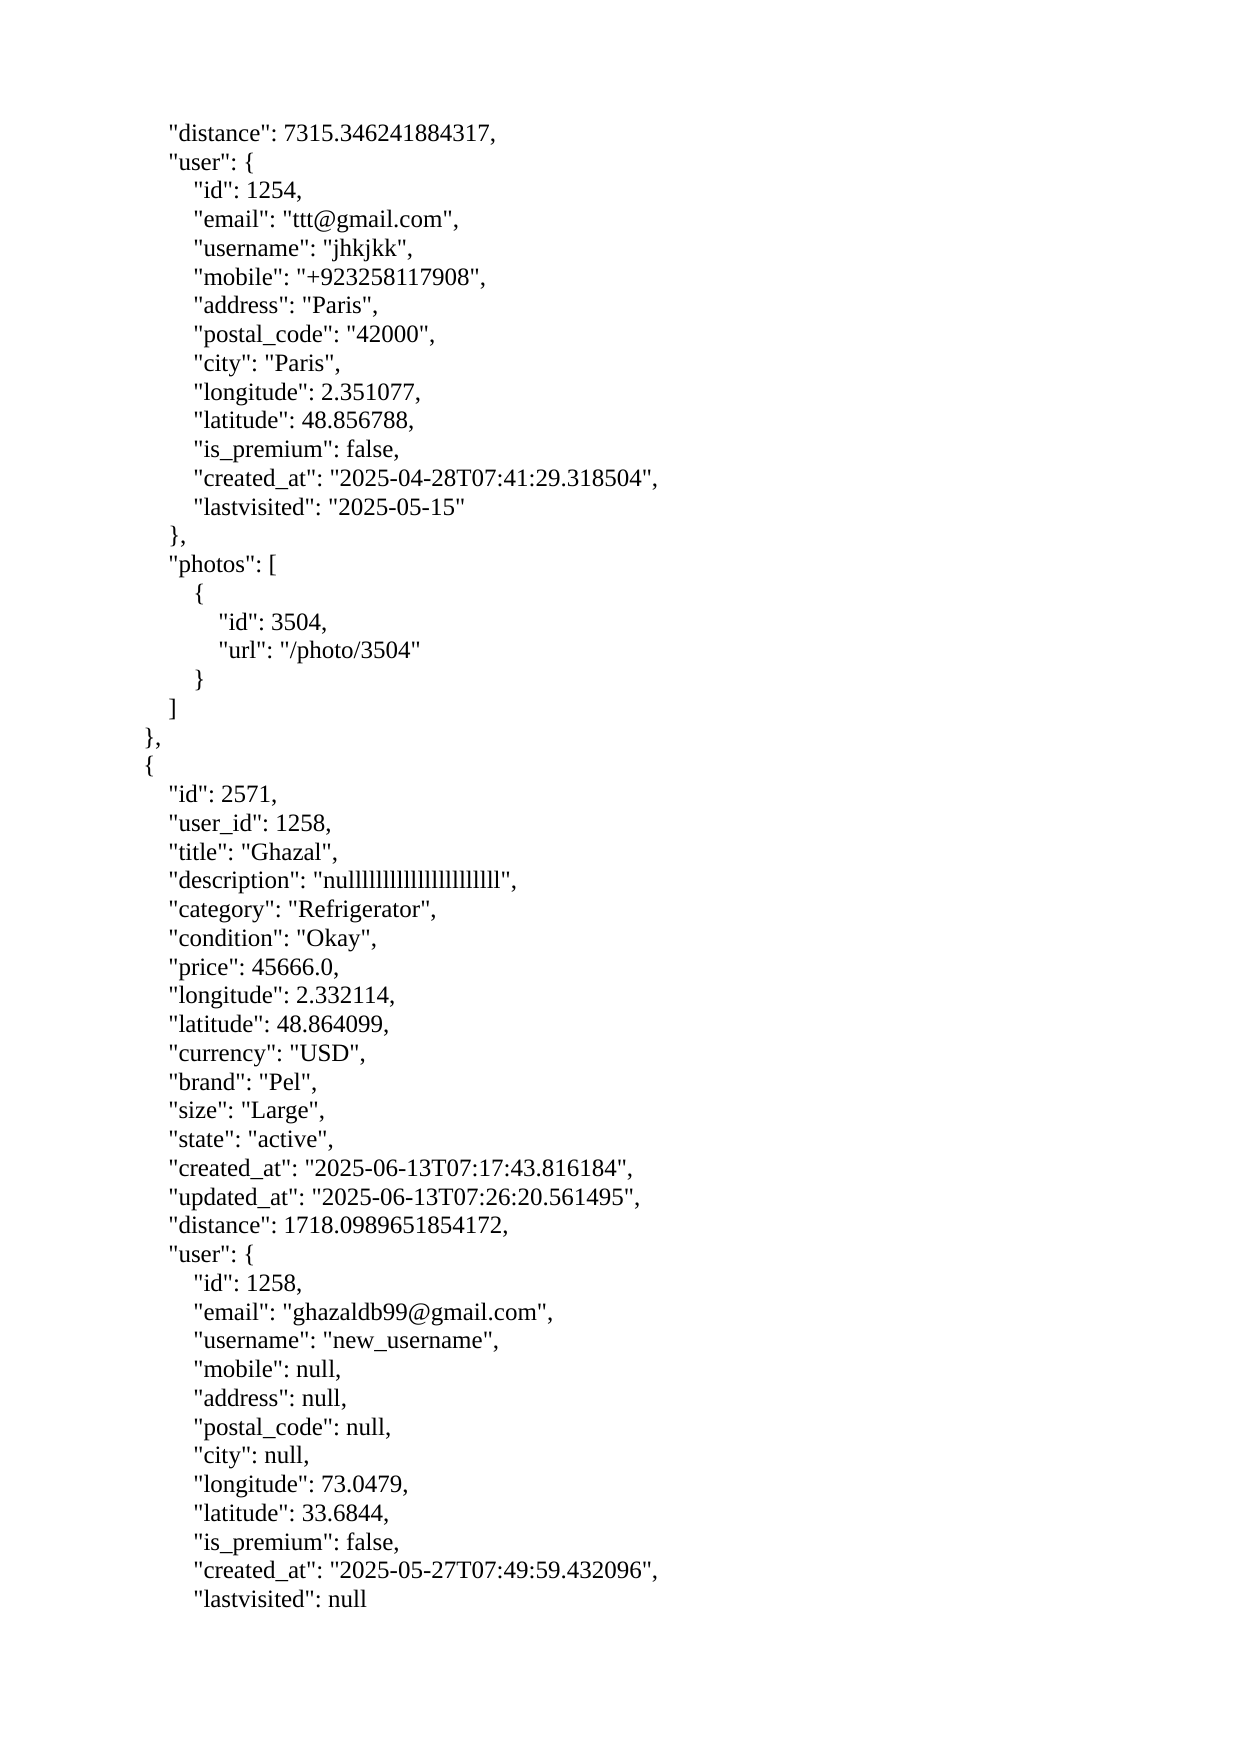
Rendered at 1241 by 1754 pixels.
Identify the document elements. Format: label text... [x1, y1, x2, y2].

text "id": 1258, [118, 1268, 1122, 1297]
text ] [118, 693, 1122, 722]
text }, [118, 521, 1122, 549]
text "longitude": 73.0479, [118, 1469, 1122, 1498]
text "mobile": null, [118, 1354, 1122, 1383]
text "mobile": "+923258117908", [118, 262, 1122, 291]
text "id": 2571, [118, 779, 1122, 808]
text "condition": "Okay", [118, 923, 1122, 952]
text "address": null, [118, 1383, 1122, 1412]
text "postal_code": null, [118, 1412, 1122, 1441]
text "currency": "USD", [118, 1038, 1122, 1067]
text "url": "/photo/3504" [118, 636, 1122, 664]
text "id": 3504, [118, 607, 1122, 636]
text "user": { [118, 147, 1122, 176]
text "latitude": 33.6844, [118, 1498, 1122, 1527]
text "created_at": "2025-05-27T07:49:59.432096", [118, 1556, 1122, 1584]
text "distance": 7315.346241884317, [118, 118, 1122, 147]
text "address": "Paris", [118, 291, 1122, 319]
text "title": "Ghazal", [118, 837, 1122, 866]
text "is_premium": false, [118, 1527, 1122, 1556]
text "longitude": 2.332114, [118, 981, 1122, 1009]
text "size": "Large", [118, 1096, 1122, 1124]
text "latitude": 48.864099, [118, 1009, 1122, 1038]
text "latitude": 48.856788, [118, 406, 1122, 434]
text "user": { [118, 1239, 1122, 1268]
text "id": 1254, [118, 176, 1122, 204]
text { [118, 751, 1122, 779]
text "description": "nullllllllllllllllllllll", [118, 866, 1122, 894]
text "updated_at": "2025-06-13T07:26:20.561495", [118, 1182, 1122, 1211]
text "category": "Refrigerator", [118, 894, 1122, 923]
text "photos": [ [118, 549, 1122, 578]
text "username": "jhkjkk", [118, 233, 1122, 262]
text "user_id": 1258, [118, 808, 1122, 837]
text "longitude": 2.351077, [118, 377, 1122, 406]
text "city": null, [118, 1441, 1122, 1469]
text "city": "Paris", [118, 348, 1122, 377]
text "created_at": "2025-06-13T07:17:43.816184", [118, 1153, 1122, 1182]
text "email": "ttt@gmail.com", [118, 204, 1122, 233]
text "distance": 1718.0989651854172, [118, 1211, 1122, 1239]
text }, [118, 722, 1122, 751]
text "lastvisited": "2025-05-15" [118, 492, 1122, 521]
text "username": "new_username", [118, 1326, 1122, 1354]
text "is_premium": false, [118, 434, 1122, 463]
text } [118, 664, 1122, 693]
text { [118, 578, 1122, 607]
text "brand": "Pel", [118, 1067, 1122, 1096]
text "created_at": "2025-04-28T07:41:29.318504", [118, 463, 1122, 492]
text "postal_code": "42000", [118, 319, 1122, 348]
text "email": "ghazaldb99@gmail.com", [118, 1297, 1122, 1326]
text "price": 45666.0, [118, 952, 1122, 981]
text "lastvisited": null [118, 1584, 1122, 1613]
text "state": "active", [118, 1124, 1122, 1153]
